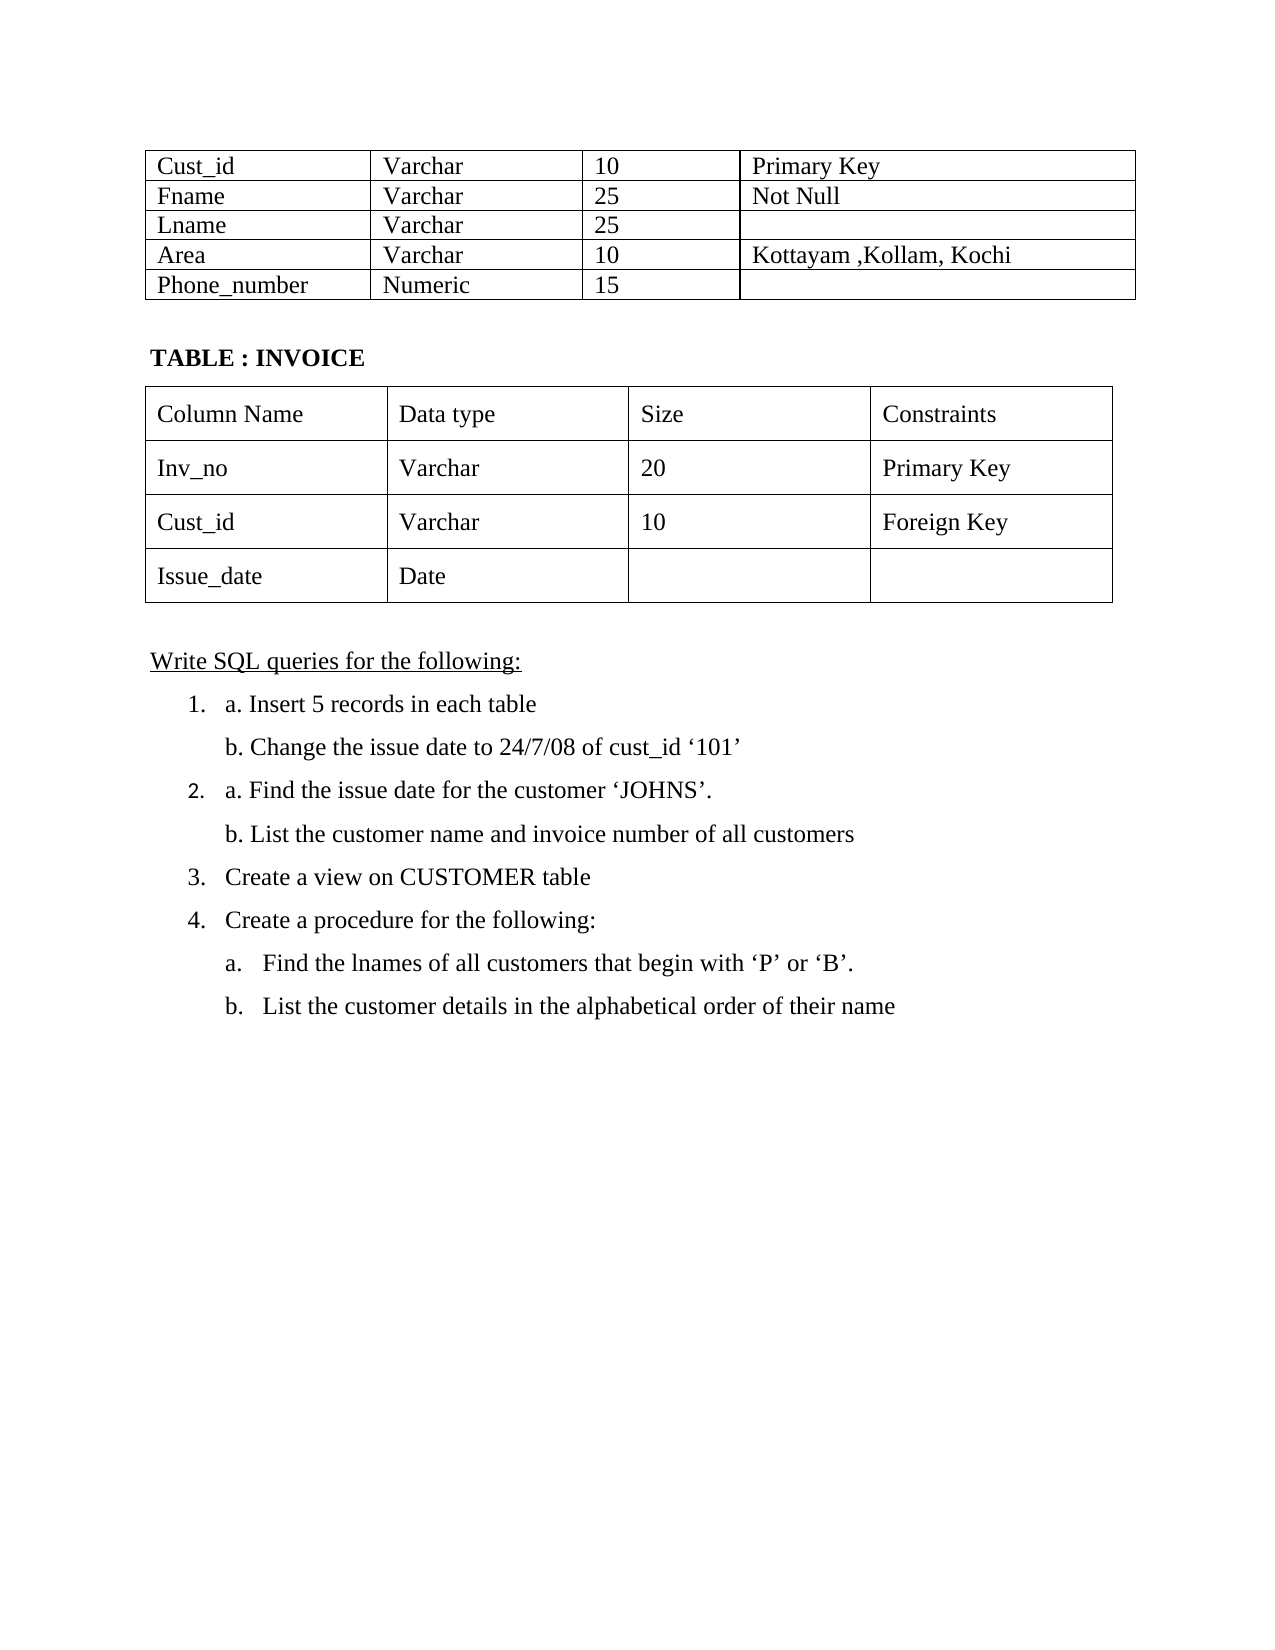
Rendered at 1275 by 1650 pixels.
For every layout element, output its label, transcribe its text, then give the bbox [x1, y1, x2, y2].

table_cell Not Null [741, 181, 1135, 209]
table_cell 10 [583, 240, 739, 269]
list Find the lnames of all customers that begin with ‘P’ or ‘B’. [225, 948, 1125, 977]
table_header Data type [388, 387, 628, 440]
list Create a procedure for the following: [187, 905, 1125, 934]
table_cell 10 [629, 495, 870, 548]
table_cell Varchar [371, 151, 582, 180]
table_header Column Name [146, 387, 387, 440]
table_header Size [629, 387, 870, 440]
table_cell Kottayam ,Kollam, Kochi [741, 240, 1135, 269]
list List the customer details in the alphabetical order of their name [225, 991, 1125, 1020]
list Create a view on CUSTOMER table [187, 862, 1125, 891]
table_cell Primary Key [871, 441, 1112, 494]
text b. List the customer name and invoice number of all customers [225, 819, 1125, 847]
table_cell 15 [583, 270, 739, 299]
table_cell 10 [583, 151, 739, 180]
table_cell 25 [583, 211, 739, 239]
table_cell Inv_no [146, 441, 387, 494]
text TABLE : INVOICE [150, 343, 1125, 372]
text b. Change the issue date to 24/7/08 of cust_id ‘101’ [225, 732, 1125, 761]
table_cell Varchar [371, 211, 582, 239]
table_cell [741, 211, 1135, 239]
table_cell Issue_date [146, 549, 387, 602]
table_cell Varchar [388, 495, 628, 548]
table_cell Cust_id [146, 151, 370, 180]
table_cell Primary Key [741, 151, 1135, 180]
table_cell Cust_id [146, 495, 387, 548]
table_cell [741, 270, 1135, 299]
table_cell Date [388, 549, 628, 602]
table_cell Phone_number [146, 270, 370, 299]
table_cell 25 [583, 181, 739, 209]
table_cell Fname [146, 181, 370, 209]
table_cell Varchar [371, 181, 582, 209]
table_header Constraints [871, 387, 1112, 440]
table_cell [871, 549, 1112, 602]
table_cell Foreign Key [871, 495, 1112, 548]
list a. Insert 5 records in each table [187, 689, 1125, 718]
table_cell [629, 549, 870, 602]
list a. Find the issue date for the customer ‘JOHNS’. [187, 775, 1125, 804]
table_cell Area [146, 240, 370, 269]
table_cell Numeric [371, 270, 582, 299]
table_cell 20 [629, 441, 870, 494]
text Write SQL queries for the following: [150, 646, 1125, 674]
table_cell Varchar [371, 240, 582, 269]
table_cell Varchar [388, 441, 628, 494]
table_cell Lname [146, 211, 370, 239]
